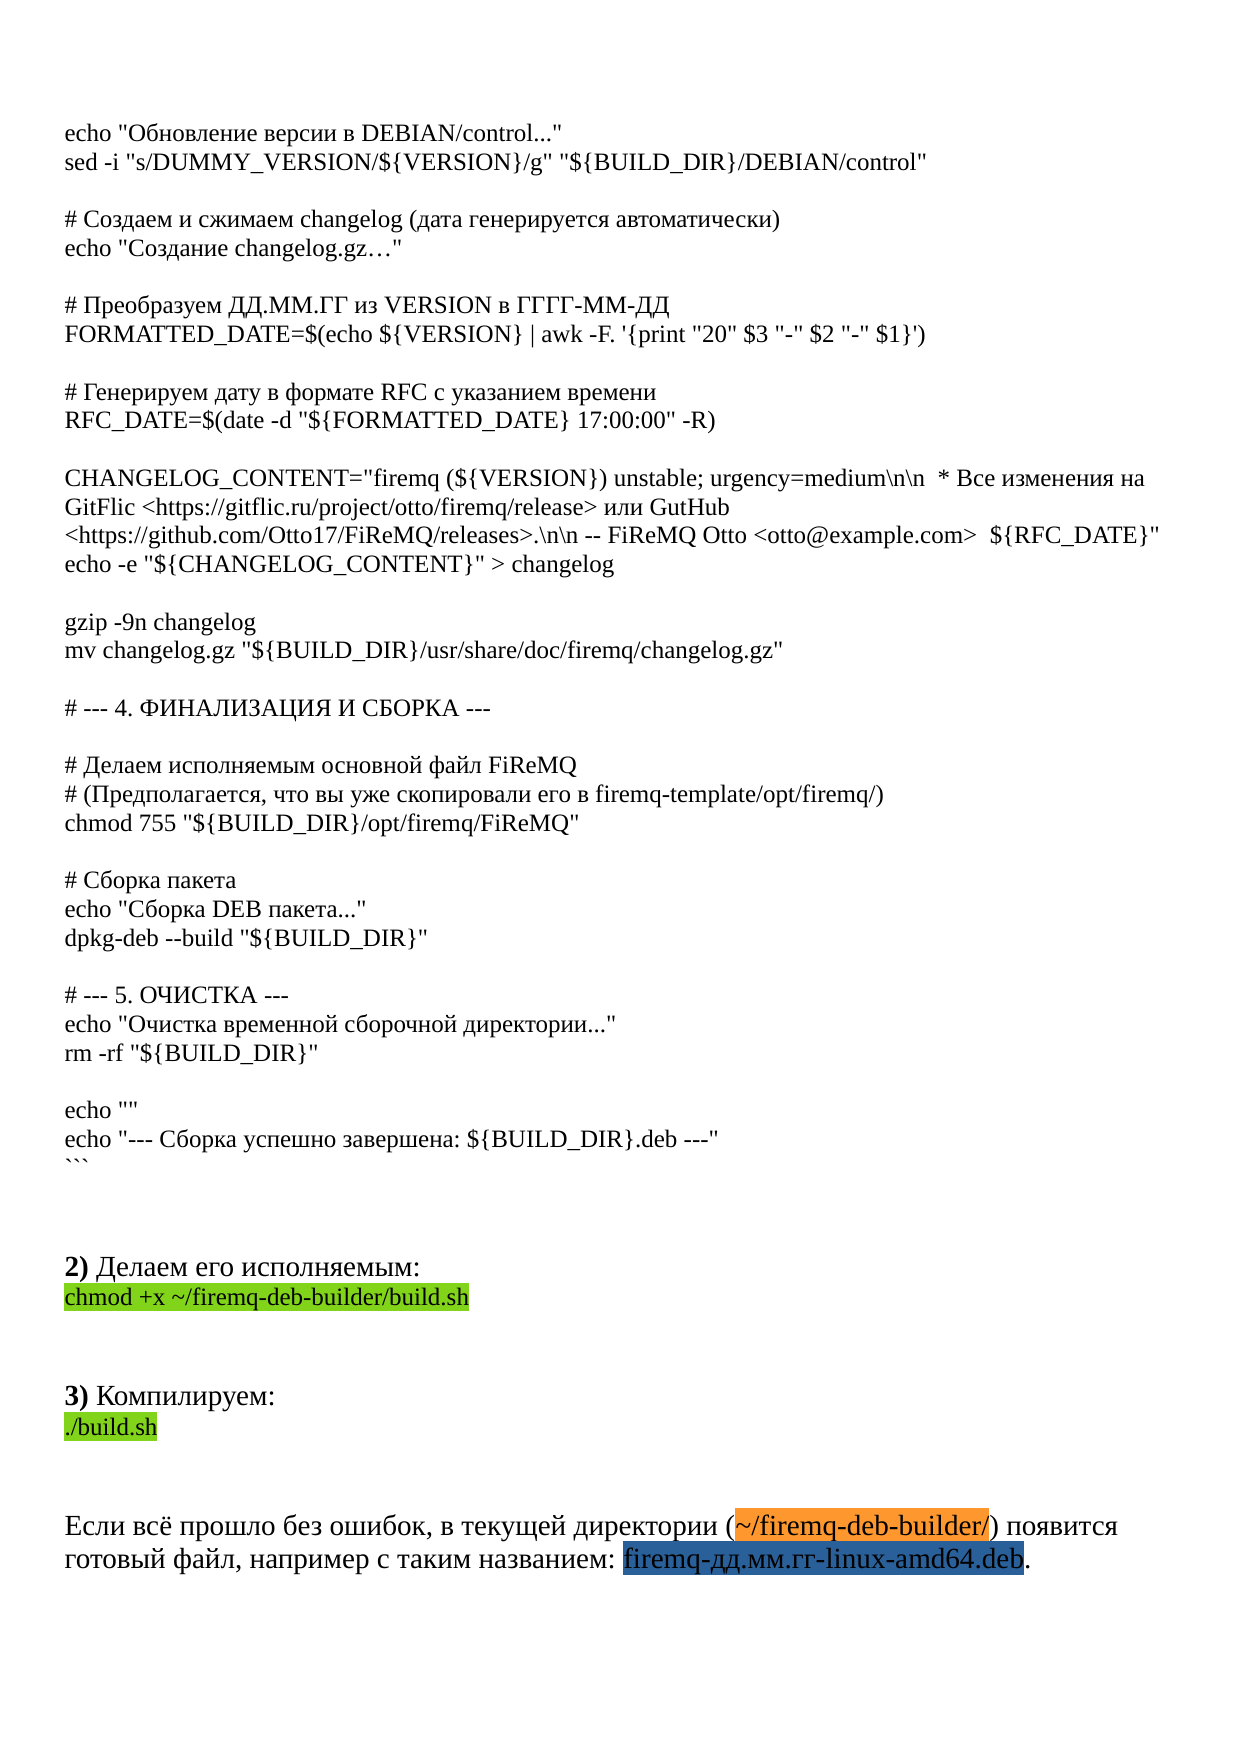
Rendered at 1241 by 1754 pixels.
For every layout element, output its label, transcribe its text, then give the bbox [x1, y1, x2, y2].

text echo "" [64, 1096, 1168, 1124]
text RFC_DATE=$(date -d "${FORMATTED_DATE} 17:00:00" -R) [64, 406, 1168, 434]
text sed -i "s/DUMMY_VERSION/${VERSION}/g" "${BUILD_DIR}/DEBIAN/control" [64, 147, 1168, 176]
text # Создаем и сжимаем changelog (дата генерируется автоматически) [64, 204, 1168, 233]
text # (Предполагается, что вы уже скопировали его в firemq-template/opt/firemq/) [64, 779, 1168, 808]
text CHANGELOG_CONTENT="firemq (${VERSION}) unstable; urgency=medium\n\n * Все изменения на GitFlic <https://gitflic.ru/project/otto/firemq/release> или GutHub <https://github.com/Otto17/FiReMQ/releases>.\n\n -- FiReMQ Otto <otto@example.com> ${RFC_DATE}" [64, 463, 1168, 549]
text echo "Обновление версии в DEBIAN/control..." [64, 118, 1168, 147]
text rm -rf "${BUILD_DIR}" [64, 1038, 1168, 1067]
text dpkg-deb --build "${BUILD_DIR}" [64, 923, 1168, 952]
text mv changelog.gz "${BUILD_DIR}/usr/share/doc/firemq/changelog.gz" [64, 636, 1168, 664]
text ./build.sh [64, 1412, 1168, 1441]
text chmod +x ~/firemq-deb-builder/build.sh [64, 1282, 1168, 1311]
text 2) Делаем его исполняемым: [64, 1249, 1168, 1282]
text chmod 755 "${BUILD_DIR}/opt/firemq/FiReMQ" [64, 808, 1168, 837]
text ``` [64, 1153, 1168, 1182]
text # Сборка пакета [64, 866, 1168, 894]
text 3) Компилируем: [64, 1378, 1168, 1412]
text # Преобразуем ДД.ММ.ГГ из VERSION в ГГГГ-ММ-ДД [64, 291, 1168, 319]
text FORMATTED_DATE=$(echo ${VERSION} | awk -F. '{print "20" $3 "-" $2 "-" $1}') [64, 319, 1168, 348]
text gzip -9n changelog [64, 607, 1168, 636]
text Если всё прошло без ошибок, в текущей директории (~/firemq-deb-builder/) появится готовый файл, например с таким названием: firemq-дд.мм.гг-linux-amd64.deb. [64, 1508, 1168, 1575]
text # --- 5. ОЧИСТКА --- [64, 981, 1168, 1009]
text echo "Очистка временной сборочной директории..." [64, 1009, 1168, 1038]
text # Генерируем дату в формате RFC с указанием времени [64, 377, 1168, 406]
text # Делаем исполняемым основной файл FiReMQ [64, 751, 1168, 779]
text echo "--- Сборка успешно завершена: ${BUILD_DIR}.deb ---" [64, 1124, 1168, 1153]
text echo "Создание changelog.gz…" [64, 233, 1168, 262]
text # --- 4. ФИНАЛИЗАЦИЯ И СБОРКА --- [64, 693, 1168, 722]
text echo "Сборка DEB пакета..." [64, 894, 1168, 923]
text echo -e "${CHANGELOG_CONTENT}" > changelog [64, 549, 1168, 578]
